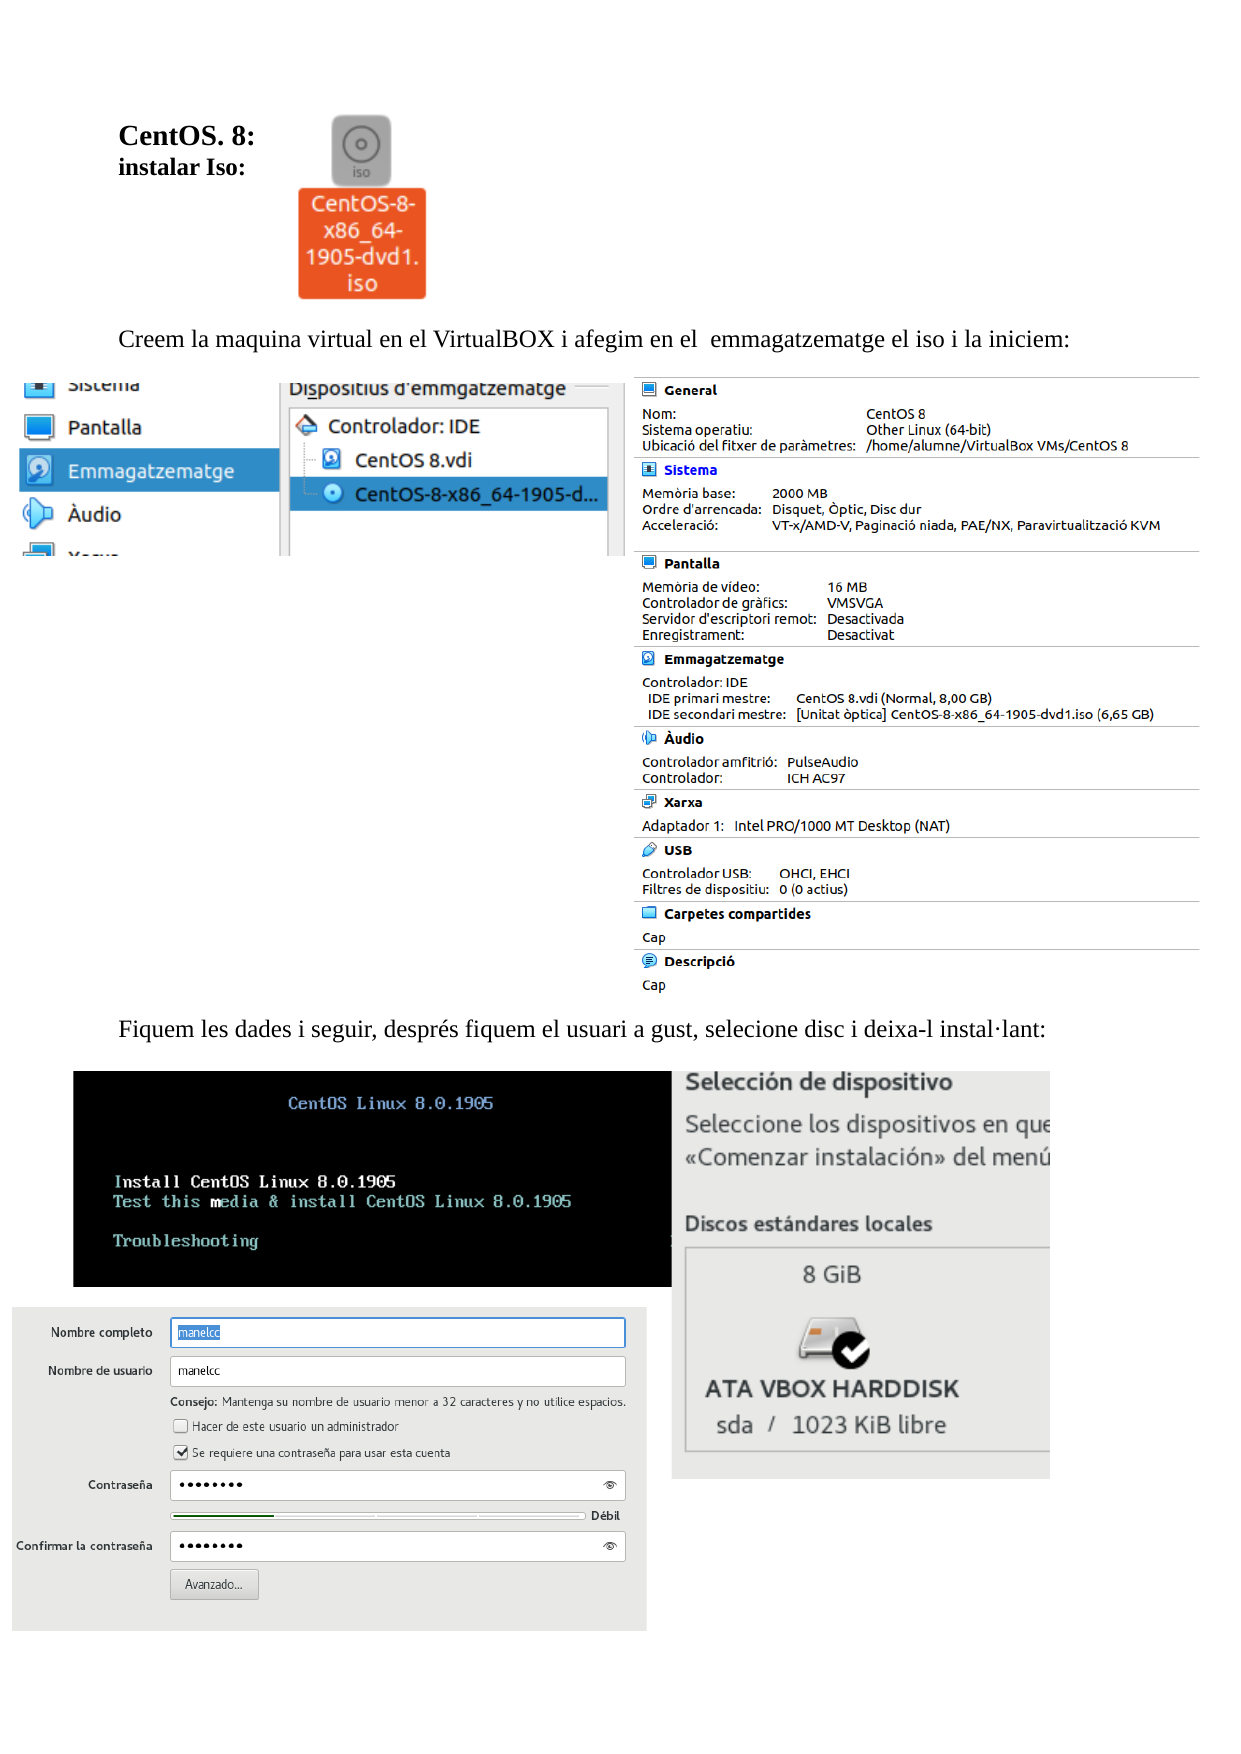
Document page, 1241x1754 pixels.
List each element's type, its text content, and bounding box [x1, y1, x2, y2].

text Creem la maquina virtual en el VirtualBOX i afegim en el emmagatzematge el iso i la iniciem: [118, 324, 1122, 353]
text instalar Iso: [118, 152, 294, 180]
picture [634, 377, 1200, 995]
text [453, 152, 1122, 180]
picture [19, 383, 625, 556]
text CentOS. 8: [118, 118, 294, 152]
picture [12, 1307, 647, 1631]
picture [73, 1071, 1050, 1479]
text [453, 118, 1122, 152]
picture [294, 107, 453, 304]
text Fiquem les dades i seguir, després fiquem el usuari a gust, selecione disc i deixa-l instal·lant: [118, 1014, 1122, 1043]
